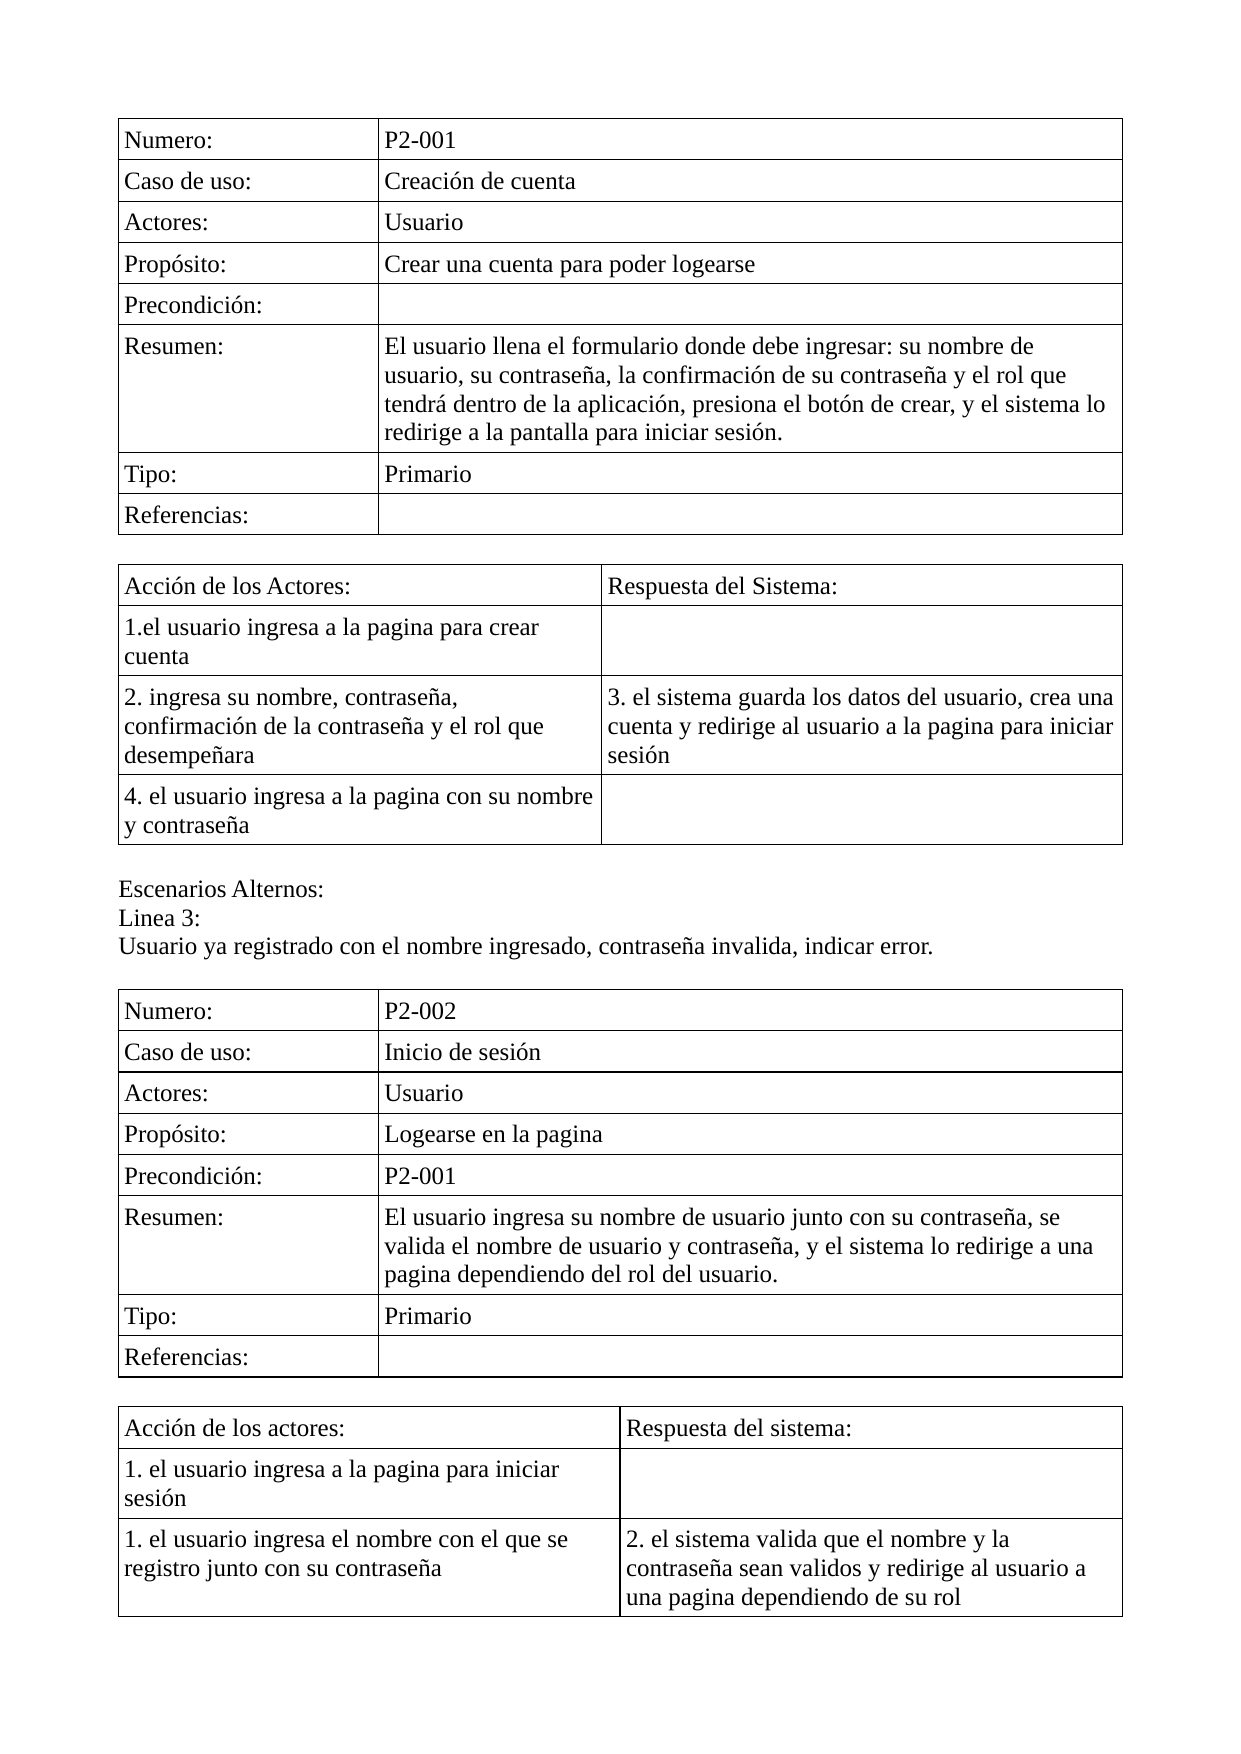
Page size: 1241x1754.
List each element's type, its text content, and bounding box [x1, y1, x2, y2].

table_cell [379, 494, 1122, 534]
table_cell Logearse en la pagina [379, 1114, 1122, 1154]
table_header Acción de los Actores: [119, 565, 601, 605]
table_cell 3. el sistema guarda los datos del usuario, crea una cuenta y redirige al usuario a la pagina para iniciar sesión [602, 676, 1122, 774]
table_cell 1. el usuario ingresa el nombre con el que se registro junto con su contraseña [119, 1519, 619, 1616]
table_cell Caso de uso: [119, 160, 378, 201]
table_cell Propósito: [119, 243, 378, 283]
table_cell Primario [379, 1295, 1122, 1335]
table_header P2-002 [379, 990, 1122, 1030]
table_cell Usuario [379, 1073, 1122, 1113]
table_header Acción de los actores: [119, 1407, 619, 1447]
table_header Respuesta del sistema: [621, 1407, 1122, 1447]
table_header Respuesta del Sistema: [602, 565, 1122, 605]
text Usuario ya registrado con el nombre ingresado, contraseña invalida, indicar error. [118, 931, 1122, 960]
table_cell El usuario llena el formulario donde debe ingresar: su nombre de usuario, su contraseña, la confirmación de su contraseña y el rol que tendrá dentro de la aplicación, presiona el botón de crear, y el sistema lo redirige a la pantalla para iniciar sesión. [379, 325, 1122, 452]
table_cell Referencias: [119, 494, 378, 534]
table_cell Actores: [119, 1073, 378, 1113]
table_cell El usuario ingresa su nombre de usuario junto con su contraseña, se valida el nombre de usuario y contraseña, y el sistema lo redirige a una pagina dependiendo del rol del usuario. [379, 1196, 1122, 1294]
table_cell Usuario [379, 202, 1122, 242]
table_cell Tipo: [119, 453, 378, 493]
table_cell 2. ingresa su nombre, contraseña, confirmación de la contraseña y el rol que desempeñara [119, 676, 601, 774]
table_cell Creación de cuenta [379, 160, 1122, 201]
table_cell Precondición: [119, 284, 378, 324]
table_cell Caso de uso: [119, 1031, 378, 1071]
table_cell Inicio de sesión [379, 1031, 1122, 1071]
table_cell Crear una cuenta para poder logearse [379, 243, 1122, 283]
table_cell Actores: [119, 202, 378, 242]
table_cell [379, 1336, 1122, 1376]
table_header Numero: [119, 119, 378, 159]
table_cell 1. el usuario ingresa a la pagina para iniciar sesión [119, 1449, 619, 1517]
table_cell Primario [379, 453, 1122, 493]
text Escenarios Alternos: [118, 874, 1122, 903]
table_cell [602, 606, 1122, 675]
table_cell Tipo: [119, 1295, 378, 1335]
table_cell [602, 775, 1122, 844]
table_cell 4. el usuario ingresa a la pagina con su nombre y contraseña [119, 775, 601, 844]
table_cell P2-001 [379, 1155, 1122, 1195]
table_cell Precondición: [119, 1155, 378, 1195]
table_cell [621, 1449, 1122, 1517]
table_cell [379, 284, 1122, 324]
table_cell 2. el sistema valida que el nombre y la contraseña sean validos y redirige al usuario a una pagina dependiendo de su rol [621, 1519, 1122, 1616]
table_cell 1.el usuario ingresa a la pagina para crear cuenta [119, 606, 601, 675]
table_cell Resumen: [119, 325, 378, 452]
table_header Numero: [119, 990, 378, 1030]
table_cell Propósito: [119, 1114, 378, 1154]
table_header P2-001 [379, 119, 1122, 159]
table_cell Referencias: [119, 1336, 378, 1376]
text Linea 3: [118, 903, 1122, 931]
table_cell Resumen: [119, 1196, 378, 1294]
